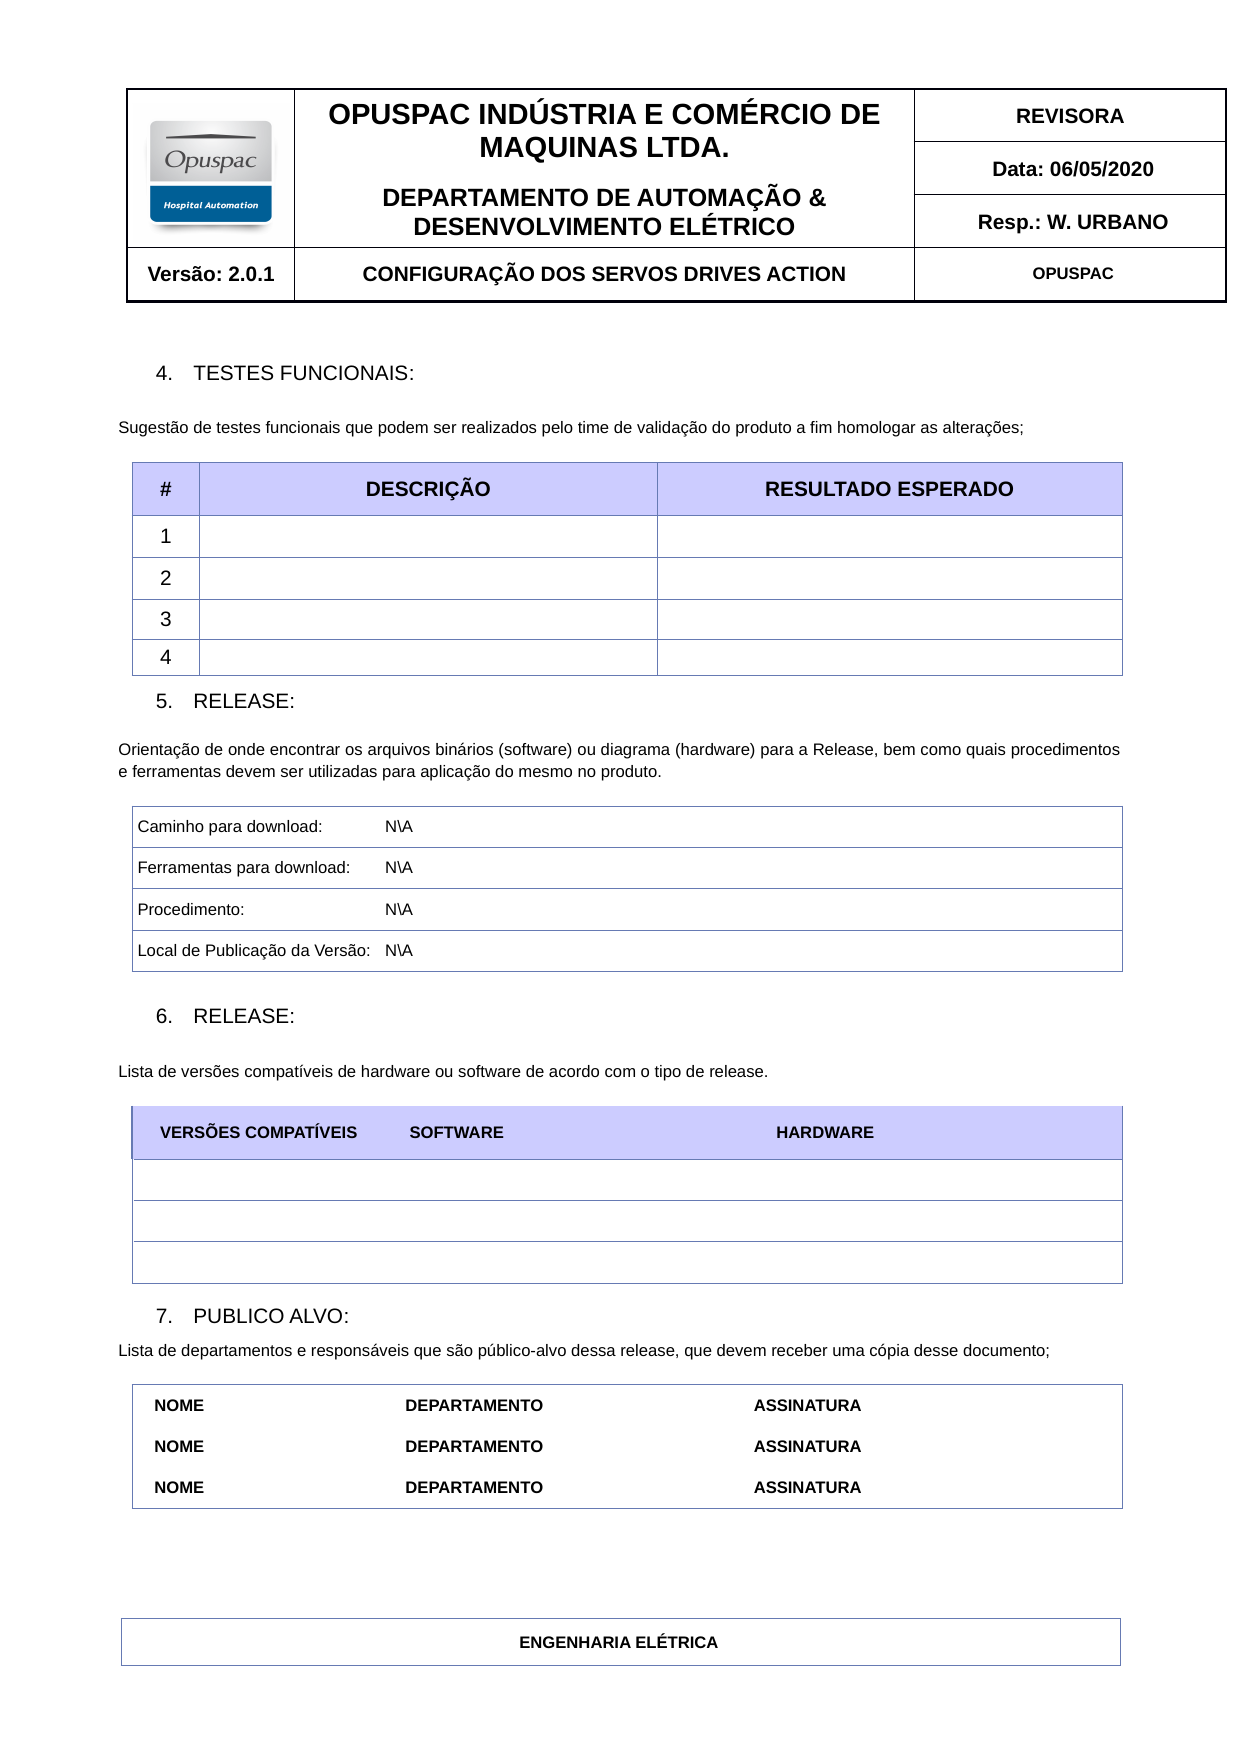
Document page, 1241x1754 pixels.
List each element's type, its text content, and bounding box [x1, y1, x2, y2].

table_cell [227, 1467, 397, 1508]
table_header # [133, 463, 199, 515]
table_cell [200, 640, 657, 675]
table_cell [658, 516, 1122, 557]
list PUBLICO ALVO: [156, 1304, 1122, 1328]
table_cell 3 [133, 600, 199, 639]
table_cell N\A [379, 931, 1122, 971]
table_cell ASSINATURA [740, 1426, 875, 1467]
list RELEASE: [156, 689, 1122, 713]
table_cell [658, 640, 1122, 675]
table_cell [385, 1201, 528, 1241]
table_cell [875, 1467, 1122, 1508]
table_header RESULTADO ESPERADO [658, 463, 1122, 515]
table_header ASSINATURA [740, 1385, 875, 1426]
table_header [875, 1385, 1122, 1426]
table_cell [200, 558, 657, 599]
table_header [551, 1385, 740, 1426]
table_cell DEPARTAMENTO [397, 1426, 551, 1467]
table_header DESCRIÇÃO [200, 463, 657, 515]
table_header N\A [379, 807, 1122, 847]
text Sugestão de testes funcionais que podem ser realizados pelo time de validação do produto a fim homologar as alterações; [118, 418, 1122, 437]
table_cell 1 [133, 516, 199, 557]
table_cell [385, 1160, 528, 1200]
table_cell N\A [379, 848, 1122, 888]
table_cell [133, 1160, 385, 1200]
table_cell N\A [379, 889, 1122, 929]
table_cell [528, 1201, 1122, 1241]
list RELEASE: [156, 1004, 1122, 1028]
table_header [227, 1385, 397, 1426]
table_header NOME [133, 1385, 227, 1426]
table_cell Local de Publicação da Versão: [133, 931, 379, 971]
table_cell [133, 1201, 385, 1241]
table_cell 4 [133, 640, 199, 675]
table_cell 2 [133, 558, 199, 599]
table_header Caminho para download: [133, 807, 379, 847]
table_cell [528, 1242, 1122, 1283]
table_header DEPARTAMENTO [397, 1385, 551, 1426]
text Lista de departamentos e responsáveis que são público-alvo dessa release, que devem receber uma cópia desse documento; [118, 1340, 1122, 1359]
table_cell [227, 1426, 397, 1467]
table_header VERSÕES COMPATÍVEIS [133, 1106, 385, 1159]
table_cell [551, 1467, 740, 1508]
table_cell [528, 1160, 1122, 1200]
table_header HARDWARE [528, 1106, 1122, 1159]
table_cell [385, 1242, 528, 1283]
table_cell Procedimento: [133, 889, 379, 929]
table_cell Ferramentas para download: [133, 848, 379, 888]
table_cell [200, 600, 657, 639]
table_header SOFTWARE [385, 1106, 528, 1159]
table_cell [875, 1426, 1122, 1467]
text Lista de versões compatíveis de hardware ou software de acordo com o tipo de release. [118, 1062, 1122, 1081]
picture [132, 103, 290, 243]
table_cell DEPARTAMENTO [397, 1467, 551, 1508]
table_cell ASSINATURA [740, 1467, 875, 1508]
text Orientação de onde encontrar os arquivos binários (software) ou diagrama (hardware) para a Release, bem como quais procedimentos e ferramentas devem ser utilizadas para aplicação do mesmo no produto. [118, 739, 1122, 781]
table_cell [658, 558, 1122, 599]
list TESTES FUNCIONAIS: [156, 361, 1122, 384]
table_cell [551, 1426, 740, 1467]
table_cell NOME [133, 1467, 227, 1508]
table_cell [133, 1242, 385, 1283]
table_cell [658, 600, 1122, 639]
table_cell NOME [133, 1426, 227, 1467]
table_cell [200, 516, 657, 557]
